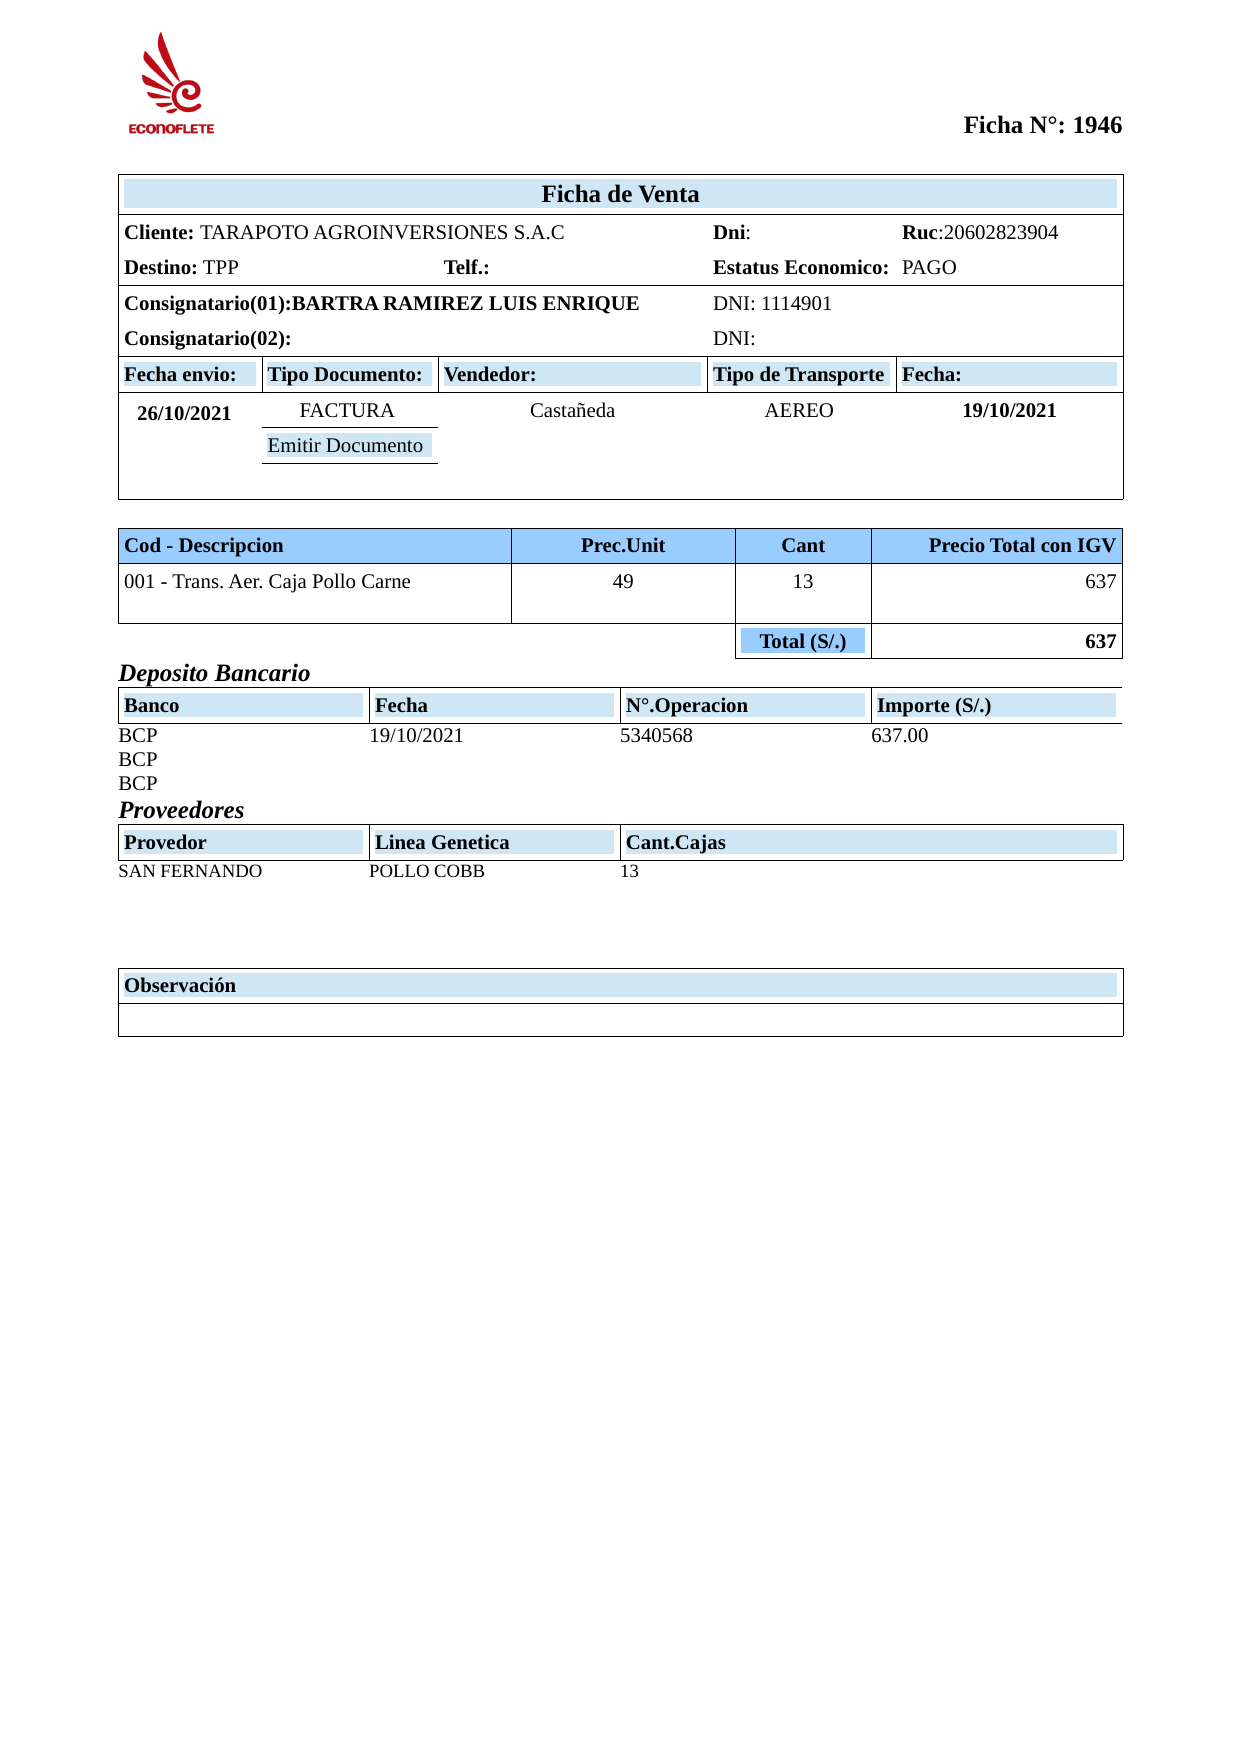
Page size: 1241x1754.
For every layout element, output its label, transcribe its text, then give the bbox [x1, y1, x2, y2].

table_cell [118, 924, 369, 946]
table_cell Castañeda [438, 393, 707, 498]
table_cell 13 [620, 861, 1123, 881]
table_cell [369, 903, 620, 924]
table_cell DNI: 1114901 [707, 286, 1123, 321]
table_cell BCP [118, 724, 369, 747]
table_cell Consignatario(01):BARTRA RAMIREZ LUIS ENRIQUE [119, 286, 707, 321]
table_cell [369, 946, 620, 967]
table_header Cant.Cajas [621, 825, 1123, 859]
table_cell [620, 903, 1123, 924]
table_cell Fecha: [897, 357, 1123, 392]
table_cell 5340568 [620, 724, 871, 747]
table_cell [369, 881, 620, 903]
table_cell [620, 924, 1123, 946]
table_cell [119, 1004, 1123, 1036]
table_cell DNI: [707, 321, 1123, 356]
table_cell POLLO COBB [369, 861, 620, 881]
table_cell [369, 924, 620, 946]
table_cell [118, 946, 369, 967]
table_cell SAN FERNANDO [118, 861, 369, 881]
table_cell 13 [736, 564, 871, 623]
table_header Linea Genetica [370, 825, 620, 859]
table_cell Vendedor: [439, 357, 707, 392]
table_cell 637 [872, 624, 1122, 658]
table_cell [511, 624, 735, 658]
text Proveedores [118, 795, 1122, 824]
table_cell Telf.: [438, 249, 707, 285]
table_header N°.Operacion [621, 688, 871, 723]
table_cell [620, 747, 871, 771]
table_cell Estatus Economico: [707, 249, 896, 285]
table_cell Fecha envio: [119, 357, 262, 392]
table_cell Tipo de Transporte [708, 357, 896, 392]
table_cell [871, 747, 1122, 771]
table_header Cod - Descripcion [119, 529, 511, 563]
table_cell 19/10/2021 [896, 393, 1123, 498]
picture [118, 31, 225, 134]
table_cell 19/10/2021 [369, 724, 620, 747]
table_header Provedor [119, 825, 369, 859]
table_cell [118, 903, 369, 924]
table_header Observación [119, 969, 1123, 1003]
table_cell AEREO [707, 393, 896, 498]
table_header Cant [736, 529, 871, 563]
table_cell Destino: TPP [119, 249, 438, 285]
table_cell 637 [872, 564, 1122, 623]
table_cell [620, 771, 871, 795]
table_cell [118, 881, 369, 903]
table_cell Total (S/.) [736, 624, 871, 658]
table_header Precio Total con IGV [872, 529, 1122, 563]
table_cell 001 - Trans. Aer. Caja Pollo Carne [119, 564, 511, 623]
table_header Prec.Unit [512, 529, 735, 563]
table_cell Emitir Documento [262, 428, 438, 463]
table_cell Ruc:20602823904 [896, 215, 1123, 249]
table_header Importe (S/.) [872, 688, 1122, 723]
table_cell 637.00 [871, 724, 1122, 747]
table_cell 26/10/2021 [119, 393, 262, 498]
table_cell [620, 946, 1123, 967]
table_cell BCP [118, 771, 369, 795]
table_cell Tipo Documento: [263, 357, 438, 392]
table_cell PAGO [896, 249, 1123, 285]
table_cell [369, 747, 620, 771]
table_cell [369, 771, 620, 795]
table_cell [871, 771, 1122, 795]
table_header Fecha [370, 688, 620, 723]
table_cell BCP [118, 747, 369, 771]
table_cell [262, 464, 438, 498]
table_cell Consignatario(02): [119, 321, 707, 356]
table_cell Dni: [707, 215, 896, 249]
table_cell [620, 881, 1123, 903]
table_cell [118, 624, 511, 658]
table_cell Cliente: TARAPOTO AGROINVERSIONES S.A.C [119, 215, 707, 249]
text Deposito Bancario [118, 658, 1122, 687]
table_header Banco [119, 688, 369, 723]
table_cell 49 [512, 564, 735, 623]
table_cell FACTURA [262, 393, 438, 427]
table_header Ficha de Venta [119, 175, 1123, 214]
